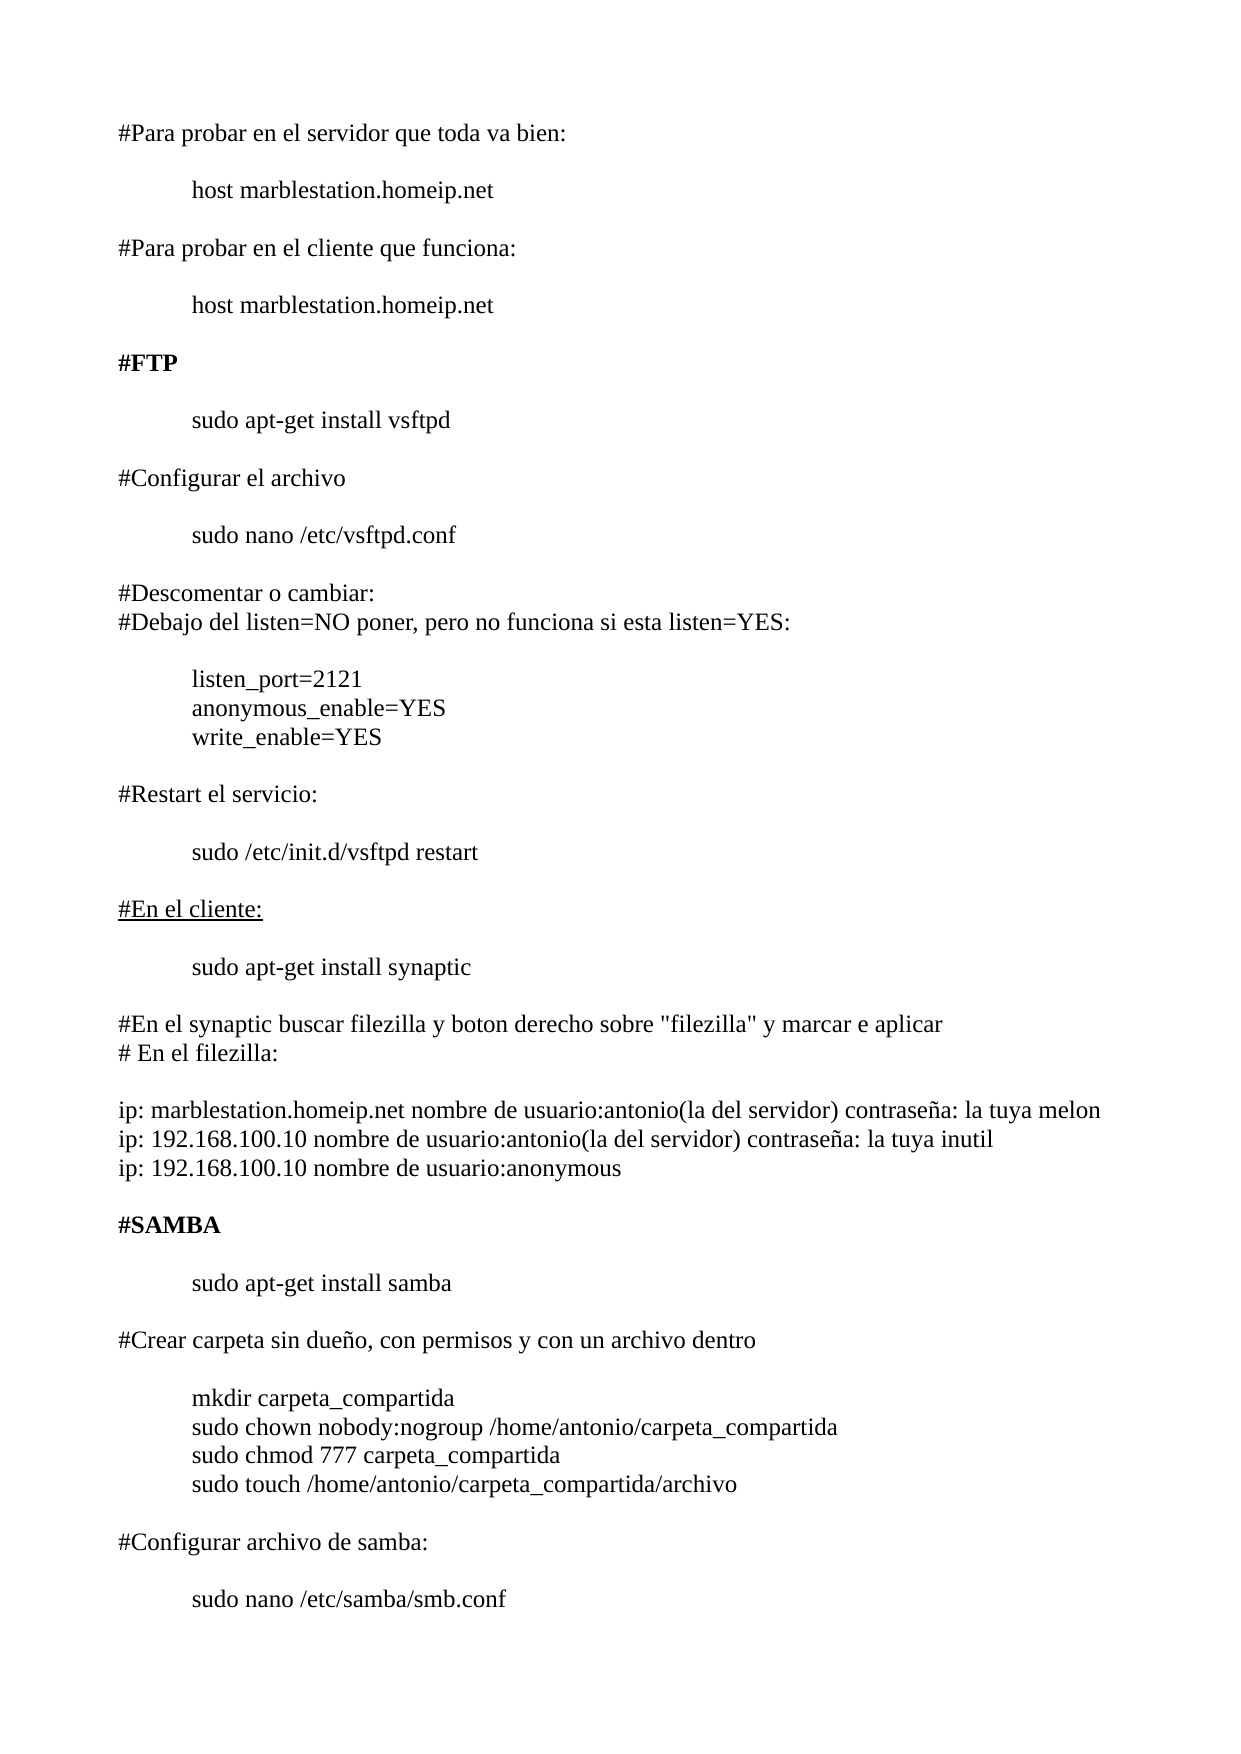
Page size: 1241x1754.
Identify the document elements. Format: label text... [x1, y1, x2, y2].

text #En el synaptic buscar filezilla y boton derecho sobre "filezilla" y marcar e aplicar [118, 1009, 1122, 1038]
text sudo apt-get install samba [118, 1268, 1122, 1297]
text write_enable=YES [118, 722, 1122, 751]
text #En el cliente: [118, 894, 1122, 923]
text sudo /etc/init.d/vsftpd restart [118, 837, 1122, 866]
text mkdir carpeta_compartida [118, 1383, 1122, 1412]
text #Crear carpeta sin dueño, con permisos y con un archivo dentro [118, 1326, 1122, 1354]
text #Debajo del listen=NO poner, pero no funciona si esta listen=YES: [118, 607, 1122, 636]
text ip: marblestation.homeip.net nombre de usuario:antonio(la del servidor) contraseña: la tuya melon [118, 1096, 1122, 1124]
text #Para probar en el servidor que toda va bien: [118, 118, 1122, 147]
text sudo nano /etc/vsftpd.conf [118, 521, 1122, 549]
text #Configurar el archivo [118, 463, 1122, 492]
text #SAMBA [118, 1211, 1122, 1239]
text # En el filezilla: [118, 1038, 1122, 1067]
text sudo chown nobody:nogroup /home/antonio/carpeta_compartida [118, 1412, 1122, 1441]
text sudo touch /home/antonio/carpeta_compartida/archivo [118, 1469, 1122, 1498]
text sudo apt-get install synaptic [118, 952, 1122, 981]
text #Descomentar o cambiar: [118, 578, 1122, 607]
text #Para probar en el cliente que funciona: [118, 233, 1122, 262]
text ip: 192.168.100.10 nombre de usuario:anonymous [118, 1153, 1122, 1182]
text sudo apt-get install vsftpd [118, 406, 1122, 434]
text #FTP [118, 348, 1122, 377]
text #Configurar archivo de samba: [118, 1527, 1122, 1556]
text anonymous_enable=YES [118, 693, 1122, 722]
text listen_port=2121 [118, 664, 1122, 693]
text ip: 192.168.100.10 nombre de usuario:antonio(la del servidor) contraseña: la tuya inutil [118, 1124, 1122, 1153]
text host marblestation.homeip.net [118, 176, 1122, 204]
text #Restart el servicio: [118, 779, 1122, 808]
text sudo chmod 777 carpeta_compartida [118, 1441, 1122, 1469]
text sudo nano /etc/samba/smb.conf [118, 1584, 1122, 1613]
text host marblestation.homeip.net [118, 291, 1122, 319]
